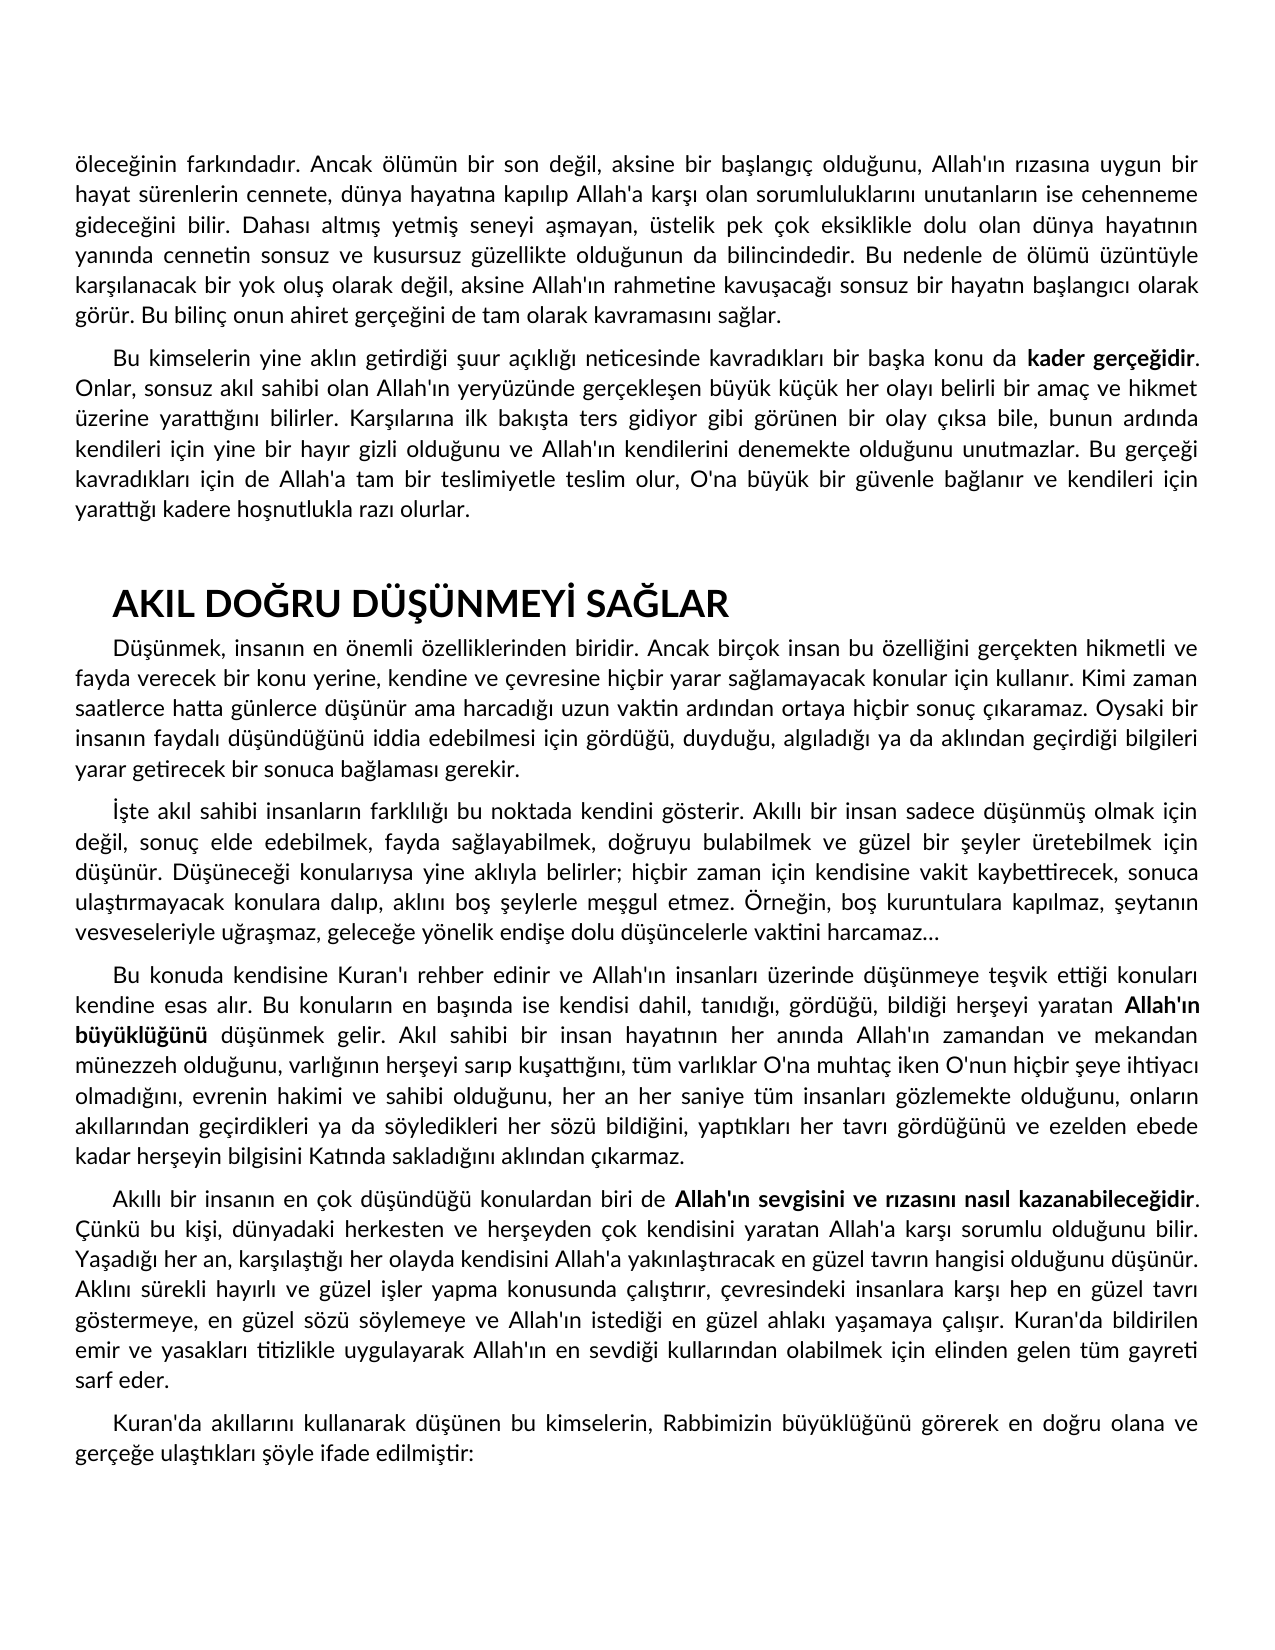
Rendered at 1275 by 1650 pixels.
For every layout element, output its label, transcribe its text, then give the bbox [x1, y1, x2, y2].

text öleceğinin farkındadır. Ancak ölümün bir son değil, aksine bir başlangıç olduğunu, Allah'ın rızasına uygun bir hayat sürenlerin cennete, dünya hayatına kapılıp Allah'a karşı olan sorumluluklarını unutanların ise cehenneme gideceğini bilir. Dahası altmış yetmiş seneyi aşmayan, üstelik pek çok eksiklikle dolu olan dünya hayatının yanında cennetin sonsuz ve kusursuz güzellikte olduğunun da bilincindedir. Bu nedenle de ölümü üzüntüyle karşılanacak bir yok oluş olarak değil, aksine Allah'ın rahmetine kavuşacağı sonsuz bir hayatın başlangıcı olarak görür. Bu bilinç onun ahiret gerçeğini de tam olarak kavramasını sağlar. [75, 150, 1200, 328]
text Akıllı bir insanın en çok düşündüğü konulardan biri de Allah'ın sevgisini ve rızasını nasıl kazanabileceğidir. Çünkü bu kişi, dünyadaki herkesten ve herşeyden çok kendisini yaratan Allah'a karşı sorumlu olduğunu bilir. Yaşadığı her an, karşılaştığı her olayda kendisini Allah'a yakınlaştıracak en güzel tavrın hangisi olduğunu düşünür. Aklını sürekli hayırlı ve güzel işler yapma konusunda çalıştırır, çevresindeki insanlara karşı hep en güzel tavrı göstermeye, en güzel sözü söylemeye ve Allah'ın istediği en güzel ahlakı yaşamaya çalışır. Kuran'da bildirilen emir ve yasakları titizlikle uygulayarak Allah'ın en sevdiği kullarından olabilmek için elinden gelen tüm gayreti sarf eder. [75, 1184, 1200, 1393]
text Kuran'da akıllarını kullanarak düşünen bu kimselerin, Rabbimizin büyüklüğünü görerek en doğru olana ve gerçeğe ulaştıkları şöyle ifade edilmiştir: [75, 1408, 1200, 1466]
text Bu konuda kendisine Kuran'ı rehber edinir ve Allah'ın insanları üzerinde düşünmeye teşvik ettiği konuları kendine esas alır. Bu konuların en başında ise kendisi dahil, tanıdığı, gördüğü, bildiği herşeyi yaratan Allah'ın büyüklüğünü düşünmek gelir. Akıl sahibi bir insan hayatının her anında Allah'ın zamandan ve mekandan münezzeh olduğunu, varlığının herşeyi sarıp kuşattığını, tüm varlıklar O'na muhtaç iken O'nun hiçbir şeye ihtiyacı olmadığını, evrenin hakimi ve sahibi olduğunu, her an her saniye tüm insanları gözlemekte olduğunu, onların akıllarından geçirdikleri ya da söyledikleri her sözü bildiğini, yaptıkları her tavrı gördüğünü ve ezelden ebede kadar herşeyin bilgisini Katında sakladığını aklından çıkarmaz. [75, 961, 1200, 1169]
text İşte akıl sahibi insanların farklılığı bu noktada kendini gösterir. Akıllı bir insan sadece düşünmüş olmak için değil, sonuç elde edebilmek, fayda sağlayabilmek, doğruyu bulabilmek ve güzel bir şeyler üretebilmek için düşünür. Düşüneceği konularıysa yine aklıyla belirler; hiçbir zaman için kendisine vakit kaybettirecek, sonuca ulaştırmayacak konulara dalıp, aklını boş şeylerle meşgul etmez. Örneğin, boş kuruntulara kapılmaz, şeytanın vesveseleriyle uğraşmaz, geleceğe yönelik endişe dolu düşüncelerle vaktini harcamaz… [75, 797, 1200, 945]
subtitle AKIL DOĞRU DÜŞÜNMEYİ SAĞLAR [112, 580, 1200, 625]
text Düşünmek, insanın en önemli özelliklerinden biridir. Ancak birçok insan bu özelliğini gerçekten hikmetli ve fayda verecek bir konu yerine, kendine ve çevresine hiçbir yarar sağlamayacak konular için kullanır. Kimi zaman saatlerce hatta günlerce düşünür ama harcadığı uzun vaktin ardından ortaya hiçbir sonuç çıkaramaz. Oysaki bir insanın faydalı düşündüğünü iddia edebilmesi için gördüğü, duyduğu, algıladığı ya da aklından geçirdiği bilgileri yarar getirecek bir sonuca bağlaması gerekir. [75, 633, 1200, 782]
text Bu kimselerin yine aklın getirdiği şuur açıklığı neticesinde kavradıkları bir başka konu da kader gerçeğidir. Onlar, sonsuz akıl sahibi olan Allah'ın yeryüzünde gerçekleşen büyük küçük her olayı belirli bir amaç ve hikmet üzerine yarattığını bilirler. Karşılarına ilk bakışta ters gidiyor gibi görünen bir olay çıksa bile, bunun ardında kendileri için yine bir hayır gizli olduğunu ve Allah'ın kendilerini denemekte olduğunu unutmazlar. Bu gerçeği kavradıkları için de Allah'a tam bir teslimiyetle teslim olur, O'na büyük bir güvenle bağlanır ve kendileri için yarattığı kadere hoşnutlukla razı olurlar. [75, 344, 1200, 522]
